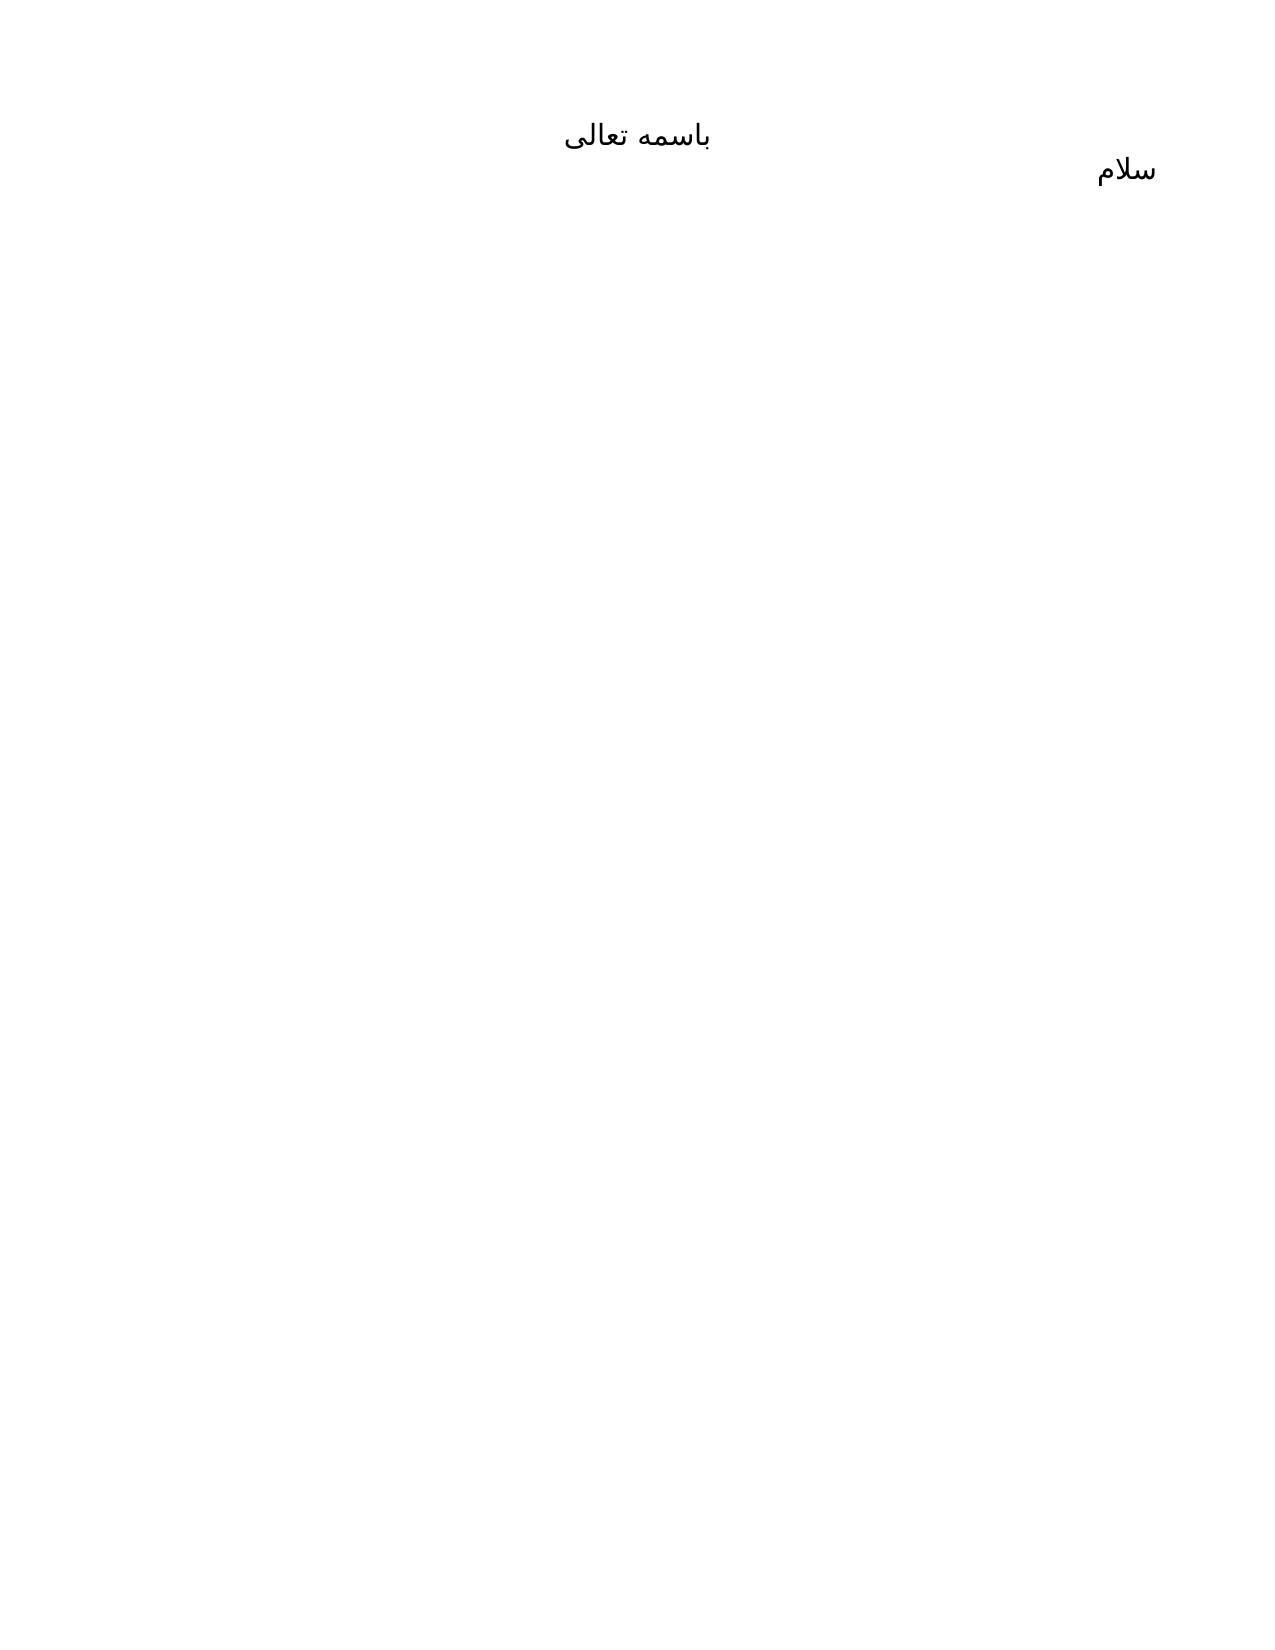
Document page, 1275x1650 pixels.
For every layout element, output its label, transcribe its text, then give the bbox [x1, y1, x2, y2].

text باسمه تعالی [118, 118, 1157, 152]
text سلام [118, 152, 1157, 186]
